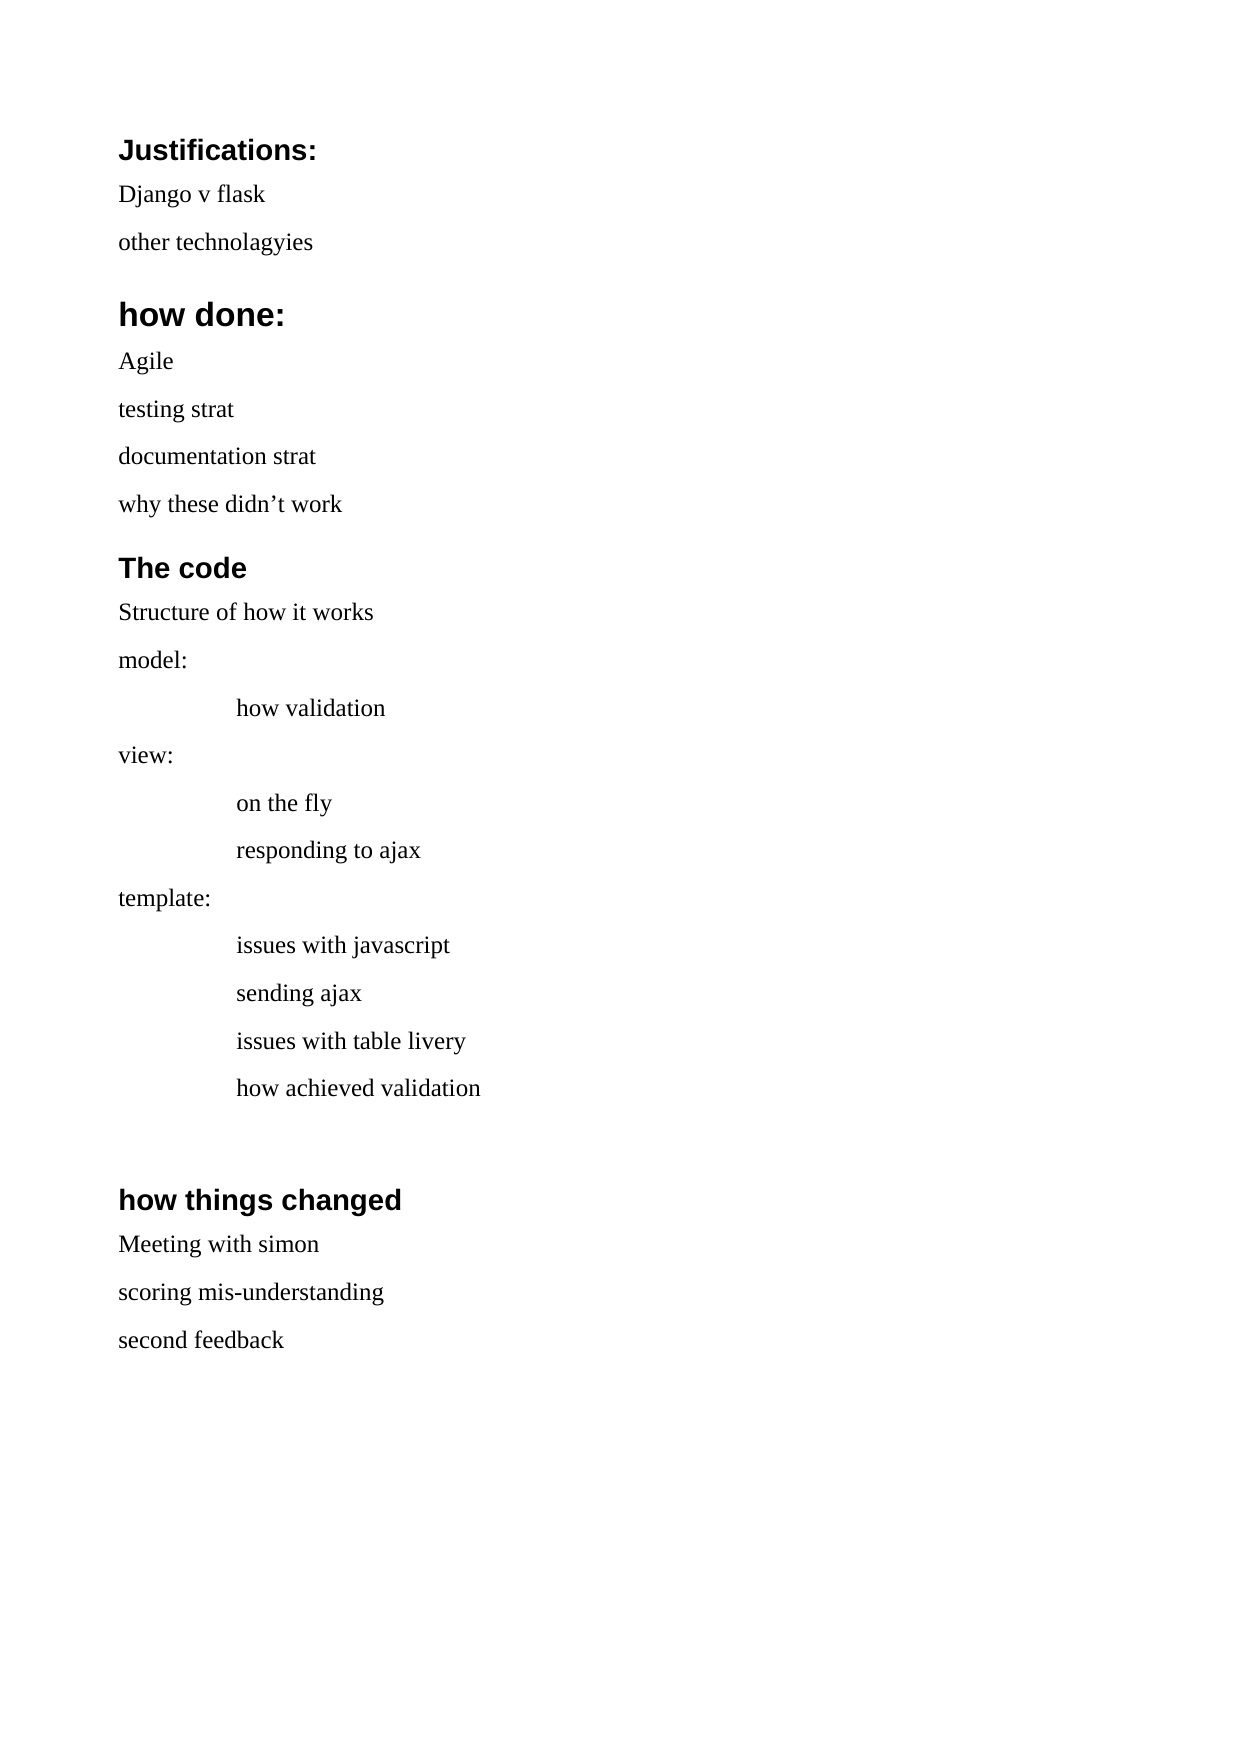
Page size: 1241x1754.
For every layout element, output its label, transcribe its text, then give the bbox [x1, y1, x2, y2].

text Structure of how it works [118, 597, 1122, 626]
text view: [118, 740, 1122, 769]
text sending ajax [118, 978, 1122, 1007]
text issues with javascript [118, 931, 1122, 959]
subtitle how things changed [118, 1183, 1122, 1217]
text documentation strat [118, 441, 1122, 470]
subtitle The code [118, 551, 1122, 585]
text Meeting with simon [118, 1229, 1122, 1258]
text template: [118, 883, 1122, 912]
text how validation [118, 693, 1122, 721]
text why these didn’t work [118, 489, 1122, 518]
text how achieved validation [118, 1073, 1122, 1102]
text testing strat [118, 394, 1122, 422]
text second feedback [118, 1325, 1122, 1353]
subtitle Justifications: [118, 133, 1122, 166]
text model: [118, 645, 1122, 674]
text responding to ajax [118, 835, 1122, 864]
subtitle how done: [118, 295, 1122, 334]
text scoring mis-understanding [118, 1277, 1122, 1306]
text other technolagyies [118, 227, 1122, 255]
text Django v flask [118, 179, 1122, 208]
text Agile [118, 346, 1122, 375]
text on the fly [118, 788, 1122, 817]
text issues with table livery [118, 1026, 1122, 1054]
